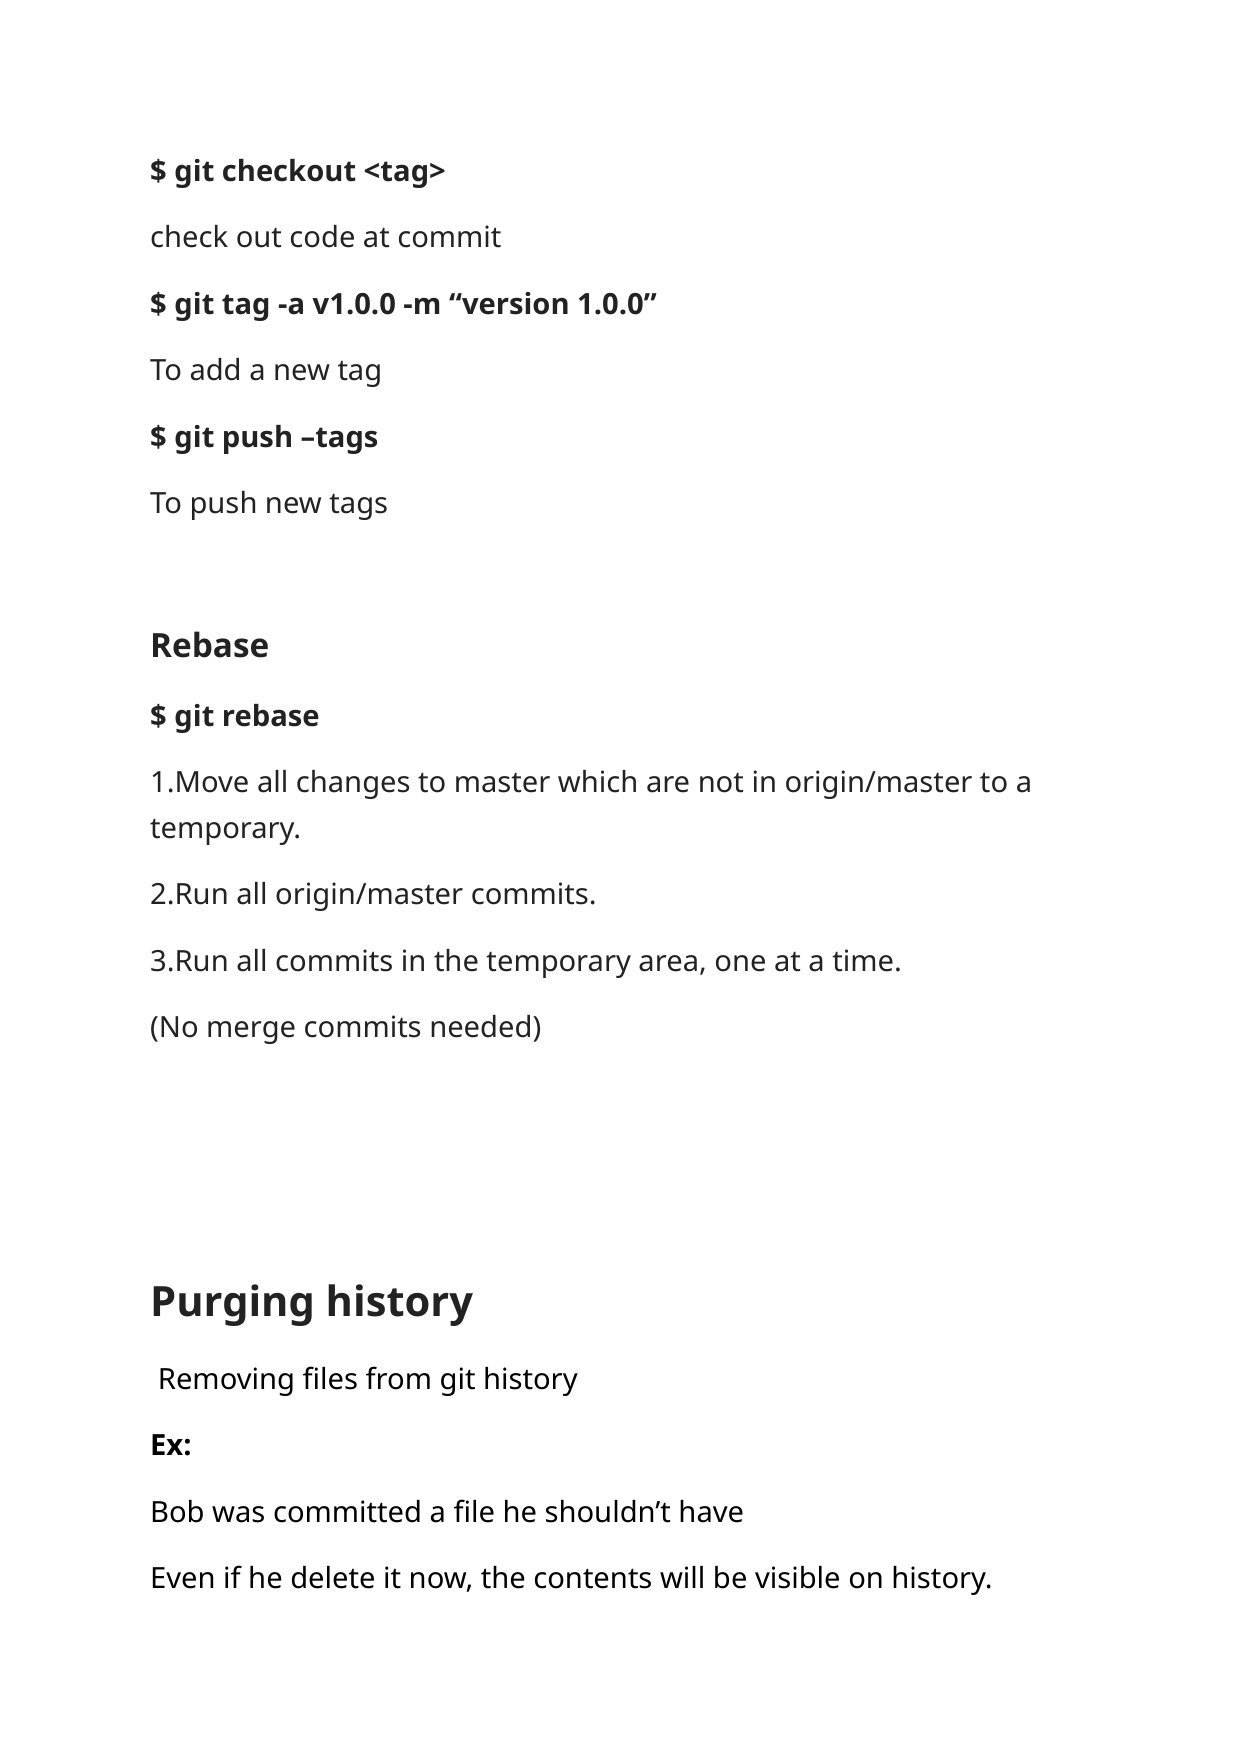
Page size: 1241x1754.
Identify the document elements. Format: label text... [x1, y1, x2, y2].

text Even if he delete it now, the contents will be visible on history. [150, 1557, 1090, 1597]
text Purging history [150, 1272, 1090, 1329]
text Ex: [150, 1424, 1090, 1464]
text check out code at commit [150, 216, 1090, 256]
text $ git push –tags [150, 416, 1090, 456]
text $ git rebase [150, 695, 1090, 734]
text Bob was committed a file he shouldn’t have [150, 1491, 1090, 1531]
text $ git checkout <tag> [150, 150, 1090, 190]
text To add a new tag [150, 349, 1090, 389]
text 1.Move all changes to master which are not in origin/master to a temporary. [150, 761, 1090, 847]
text 2.Run all origin/master commits. [150, 873, 1090, 913]
text To push new tags [150, 482, 1090, 522]
text 3.Run all commits in the temporary area, one at a time. [150, 940, 1090, 979]
text Rebase [150, 622, 1090, 667]
text Removing files from git history [150, 1358, 1090, 1398]
text (No merge commits needed) [150, 1006, 1090, 1046]
text $ git tag -a v1.0.0 -m “version 1.0.0” [150, 283, 1090, 323]
